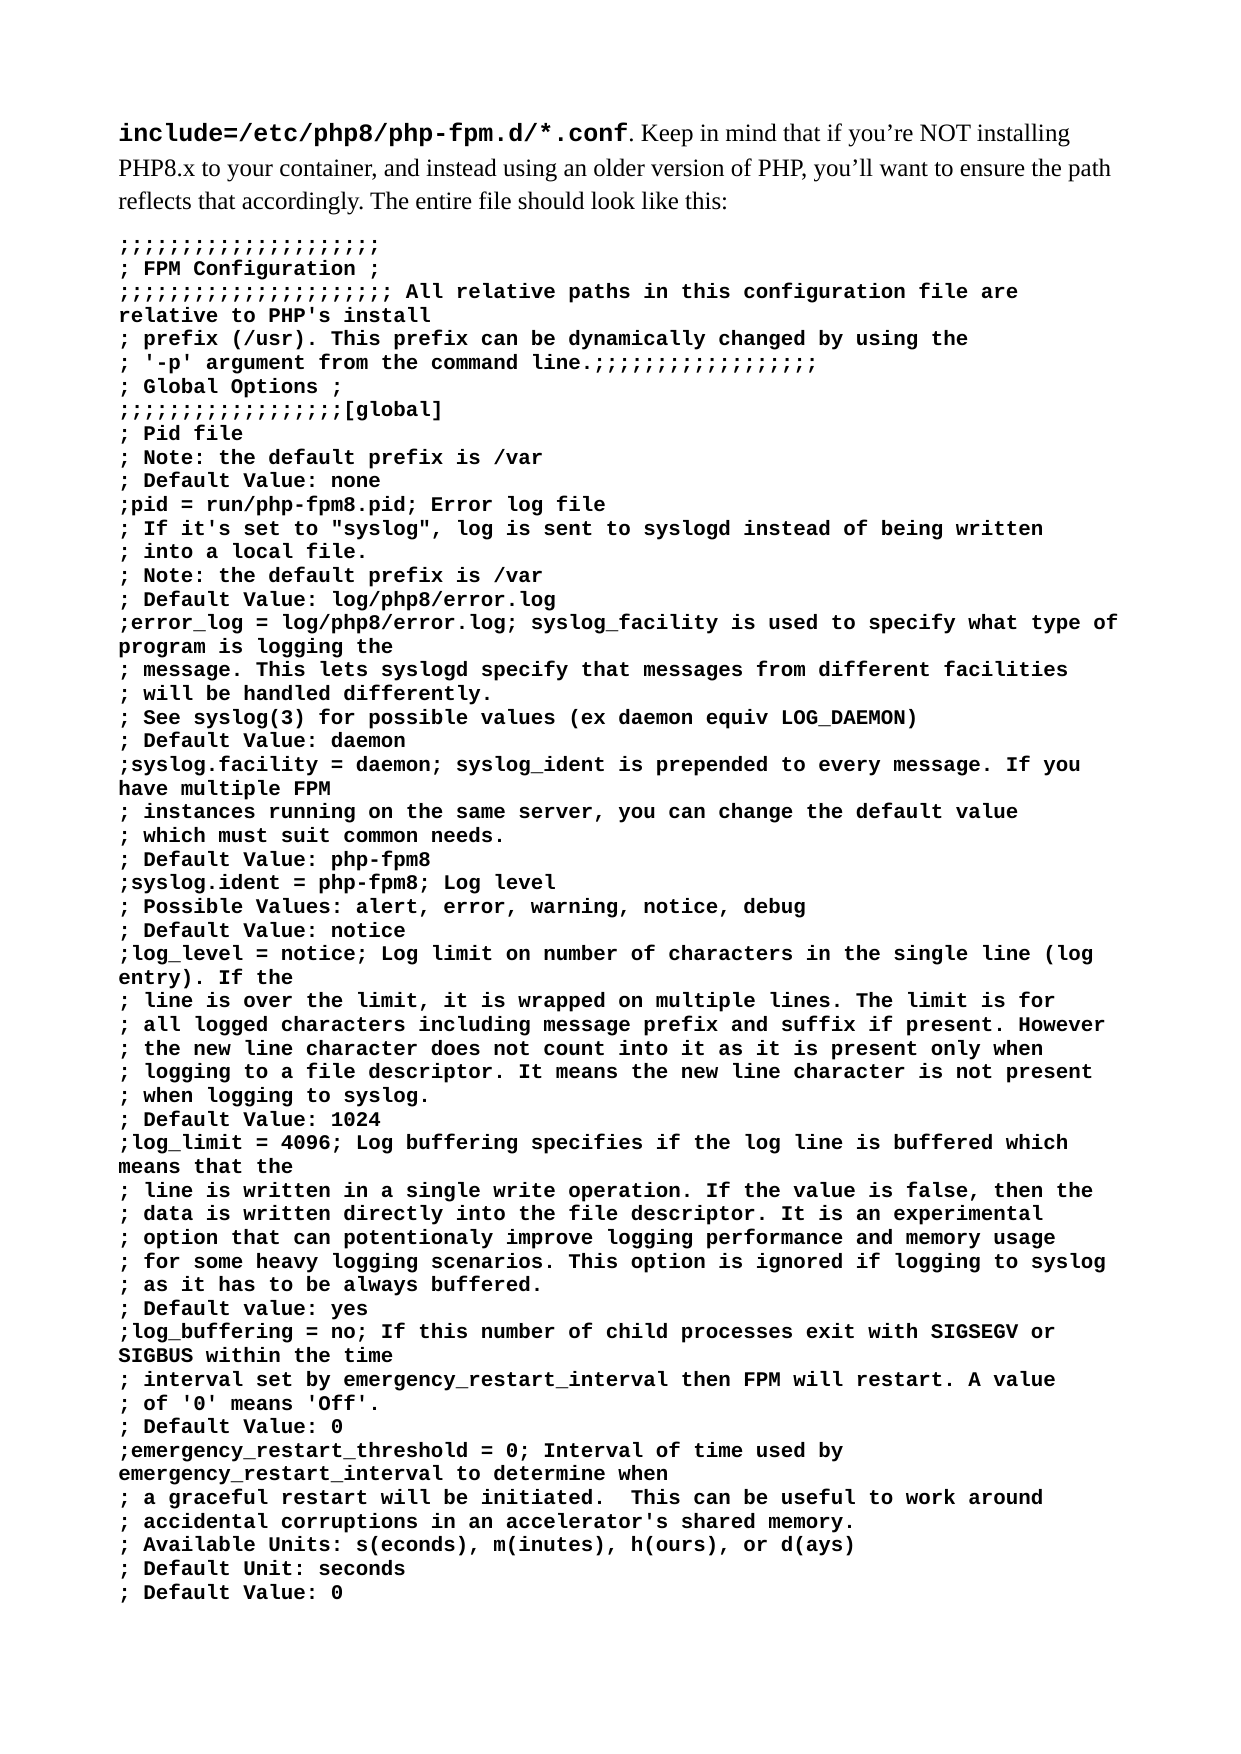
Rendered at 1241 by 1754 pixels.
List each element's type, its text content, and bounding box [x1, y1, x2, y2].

text ; of '0' means 'Off'. [118, 1392, 1122, 1416]
text ; which must suit common needs. [118, 825, 1122, 849]
text ; message. This lets syslogd specify that messages from different facilities [118, 659, 1122, 683]
text ;pid = run/php-fpm8.pid; Error log file [118, 494, 1122, 518]
text ; Default Value: 0 [118, 1416, 1122, 1440]
text ; all logged characters including message prefix and suffix if present. However [118, 1014, 1122, 1038]
text ; into a local file. [118, 541, 1122, 565]
text ;syslog.facility = daemon; syslog_ident is prepended to every message. If you have multiple FPM [118, 754, 1122, 801]
text ; the new line character does not count into it as it is present only when [118, 1038, 1122, 1061]
text ; Default Value: php-fpm8 [118, 849, 1122, 872]
text ; logging to a file descriptor. It means the new line character is not present [118, 1061, 1122, 1085]
text include=/etc/php8/php-fpm.d/*.conf. Keep in mind that if you’re NOT installing PHP8.x to your container, and instead using an older version of PHP, you’ll want to ensure the path reflects that accordingly. The entire file should look like this: [118, 118, 1122, 215]
text ; will be handled differently. [118, 683, 1122, 707]
text ;;;;;;;;;;;;;;;;;;;;;; All relative paths in this configuration file are relative to PHP's install [118, 281, 1122, 328]
text ; If it's set to "syslog", log is sent to syslogd instead of being written [118, 518, 1122, 541]
text ;log_limit = 4096; Log buffering specifies if the log line is buffered which means that the [118, 1132, 1122, 1180]
text ; Default Value: notice [118, 919, 1122, 943]
text ; a graceful restart will be initiated. This can be useful to work around [118, 1487, 1122, 1511]
text ; Pid file [118, 423, 1122, 447]
text ;emergency_restart_threshold = 0; Interval of time used by emergency_restart_interval to determine when [118, 1440, 1122, 1487]
text ; Available Units: s(econds), m(inutes), h(ours), or d(ays) [118, 1534, 1122, 1558]
text ; Default Unit: seconds [118, 1558, 1122, 1582]
text ; '-p' argument from the command line.;;;;;;;;;;;;;;;;;; [118, 352, 1122, 376]
text ; Default Value: daemon [118, 730, 1122, 754]
text ; interval set by emergency_restart_interval then FPM will restart. A value [118, 1369, 1122, 1392]
text ; for some heavy logging scenarios. This option is ignored if logging to syslog [118, 1251, 1122, 1274]
text ;;;;;;;;;;;;;;;;;;[global] [118, 399, 1122, 423]
text ;error_log = log/php8/error.log; syslog_facility is used to specify what type of program is logging the [118, 612, 1122, 659]
text ; prefix (/usr). This prefix can be dynamically changed by using the [118, 328, 1122, 352]
text ; See syslog(3) for possible values (ex daemon equiv LOG_DAEMON) [118, 707, 1122, 730]
text ; Default Value: log/php8/error.log [118, 588, 1122, 612]
text ; Global Options ; [118, 376, 1122, 399]
text ; line is written in a single write operation. If the value is false, then the [118, 1180, 1122, 1203]
text ; Default value: yes [118, 1298, 1122, 1322]
text ;;;;;;;;;;;;;;;;;;;;; [118, 234, 1122, 257]
text ; Default Value: 0 [118, 1582, 1122, 1605]
text ; Note: the default prefix is /var [118, 447, 1122, 470]
text ; when logging to syslog. [118, 1085, 1122, 1109]
text ; Note: the default prefix is /var [118, 565, 1122, 588]
text ; data is written directly into the file descriptor. It is an experimental [118, 1203, 1122, 1227]
text ; Default Value: 1024 [118, 1109, 1122, 1132]
text ; as it has to be always buffered. [118, 1274, 1122, 1298]
text ; option that can potentionaly improve logging performance and memory usage [118, 1227, 1122, 1251]
text ; Default Value: none [118, 470, 1122, 494]
text ; accidental corruptions in an accelerator's shared memory. [118, 1511, 1122, 1534]
text ; Possible Values: alert, error, warning, notice, debug [118, 896, 1122, 919]
text ;log_buffering = no; If this number of child processes exit with SIGSEGV or SIGBUS within the time [118, 1322, 1122, 1369]
text ;log_level = notice; Log limit on number of characters in the single line (log entry). If the [118, 943, 1122, 991]
text ;syslog.ident = php-fpm8; Log level [118, 872, 1122, 896]
text ; FPM Configuration ; [118, 257, 1122, 281]
text ; line is over the limit, it is wrapped on multiple lines. The limit is for [118, 991, 1122, 1014]
text ; instances running on the same server, you can change the default value [118, 801, 1122, 825]
